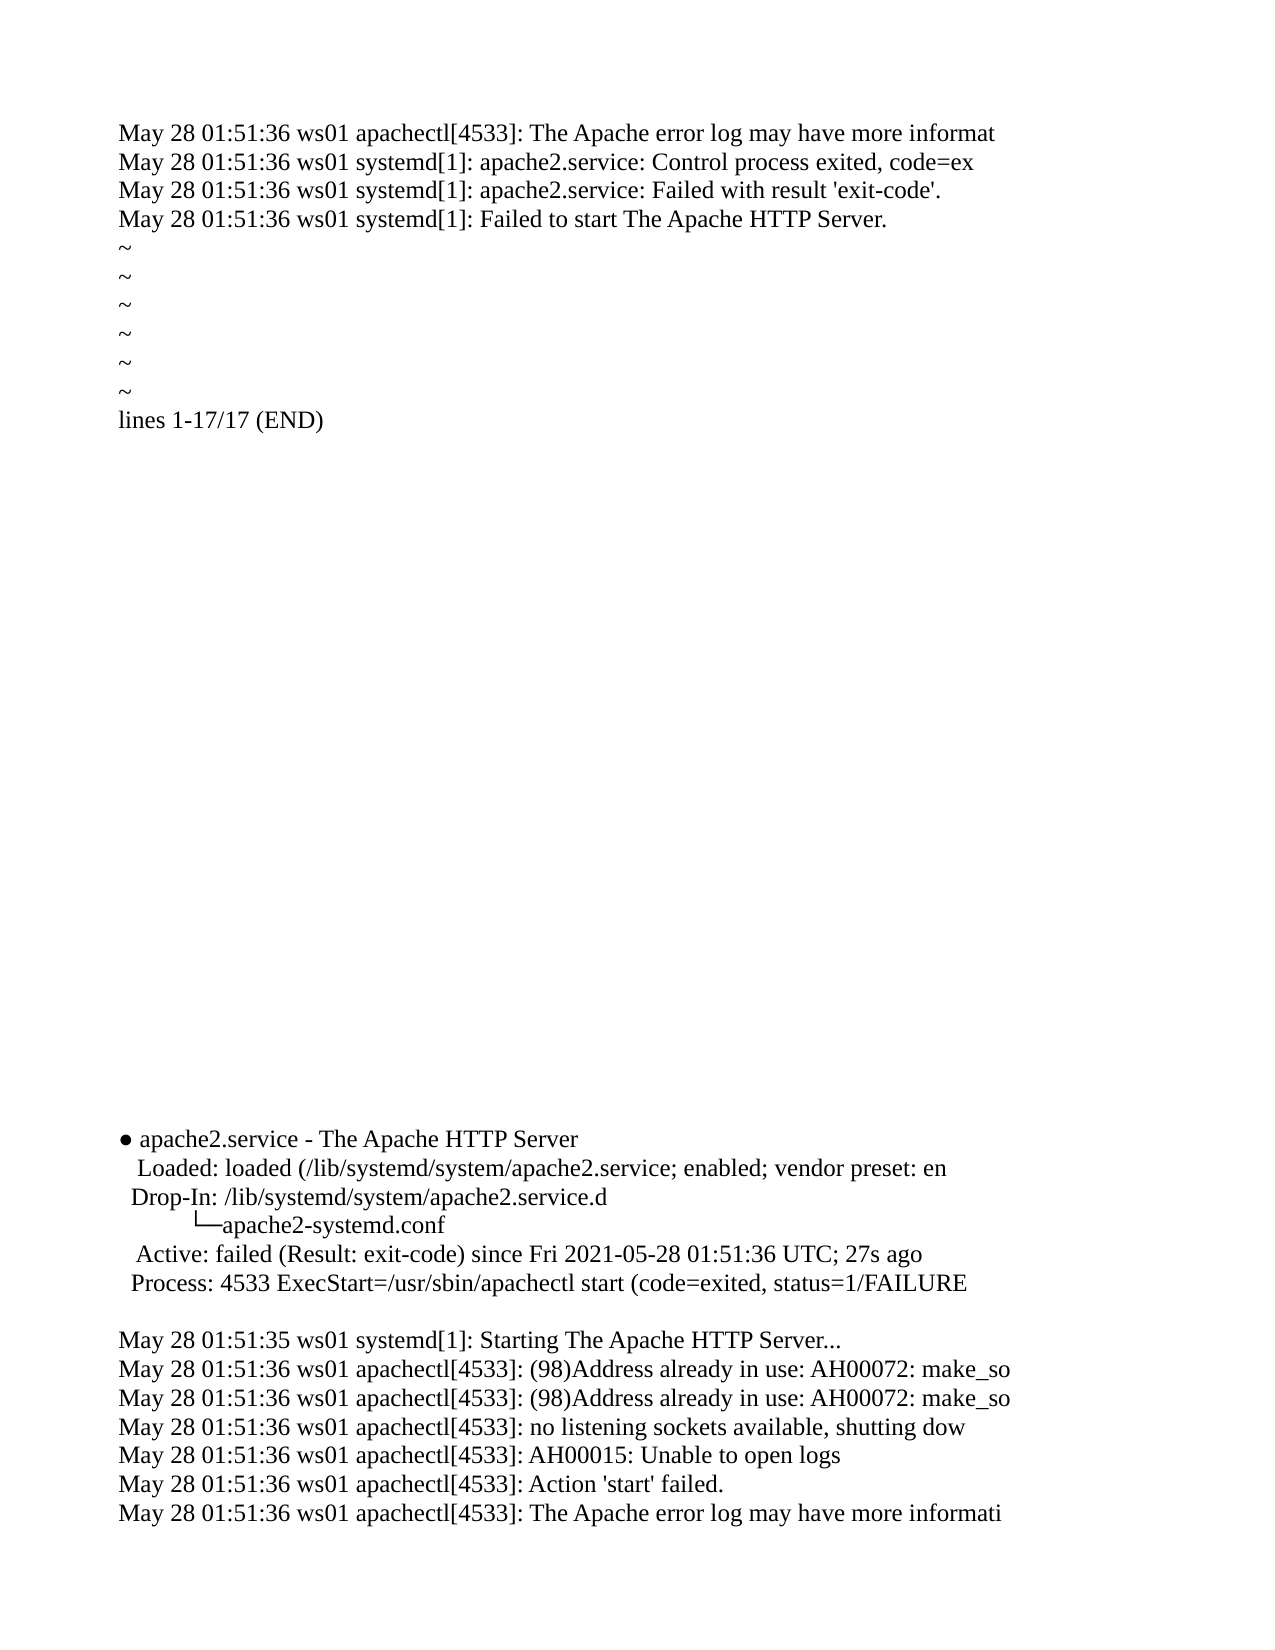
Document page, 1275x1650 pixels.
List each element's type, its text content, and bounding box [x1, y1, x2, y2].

text Active: failed (Result: exit-code) since Fri 2021-05-28 01:51:36 UTC; 27s ago [118, 1239, 1157, 1268]
text lines 1-17/17 (END) [118, 406, 1157, 434]
text May 28 01:51:36 ws01 apachectl[4533]: (98)Address already in use: AH00072: make_so [118, 1354, 1157, 1383]
text May 28 01:51:36 ws01 systemd[1]: apache2.service: Control process exited, code=ex [118, 147, 1157, 176]
text Loaded: loaded (/lib/systemd/system/apache2.service; enabled; vendor preset: en [118, 1153, 1157, 1182]
text ~ [118, 233, 1157, 262]
text Drop-In: /lib/systemd/system/apache2.service.d [118, 1182, 1157, 1211]
text May 28 01:51:36 ws01 apachectl[4533]: The Apache error log may have more informati [118, 1498, 1157, 1527]
text May 28 01:51:36 ws01 apachectl[4533]: no listening sockets available, shutting dow [118, 1412, 1157, 1441]
text ~ [118, 262, 1157, 291]
text ~ [118, 319, 1157, 348]
text May 28 01:51:36 ws01 apachectl[4533]: AH00015: Unable to open logs [118, 1441, 1157, 1469]
text ~ [118, 377, 1157, 406]
text └─apache2-systemd.conf [118, 1211, 1157, 1239]
text May 28 01:51:36 ws01 apachectl[4533]: The Apache error log may have more informat [118, 118, 1157, 147]
text May 28 01:51:36 ws01 systemd[1]: Failed to start The Apache HTTP Server. [118, 204, 1157, 233]
text ~ [118, 348, 1157, 377]
text ~ [118, 291, 1157, 319]
text May 28 01:51:36 ws01 systemd[1]: apache2.service: Failed with result 'exit-code'. [118, 176, 1157, 204]
text May 28 01:51:36 ws01 apachectl[4533]: (98)Address already in use: AH00072: make_so [118, 1383, 1157, 1412]
text May 28 01:51:36 ws01 apachectl[4533]: Action 'start' failed. [118, 1469, 1157, 1498]
text ● apache2.service - The Apache HTTP Server [118, 1124, 1157, 1153]
text Process: 4533 ExecStart=/usr/sbin/apachectl start (code=exited, status=1/FAILURE [118, 1268, 1157, 1297]
text May 28 01:51:35 ws01 systemd[1]: Starting The Apache HTTP Server... [118, 1326, 1157, 1354]
